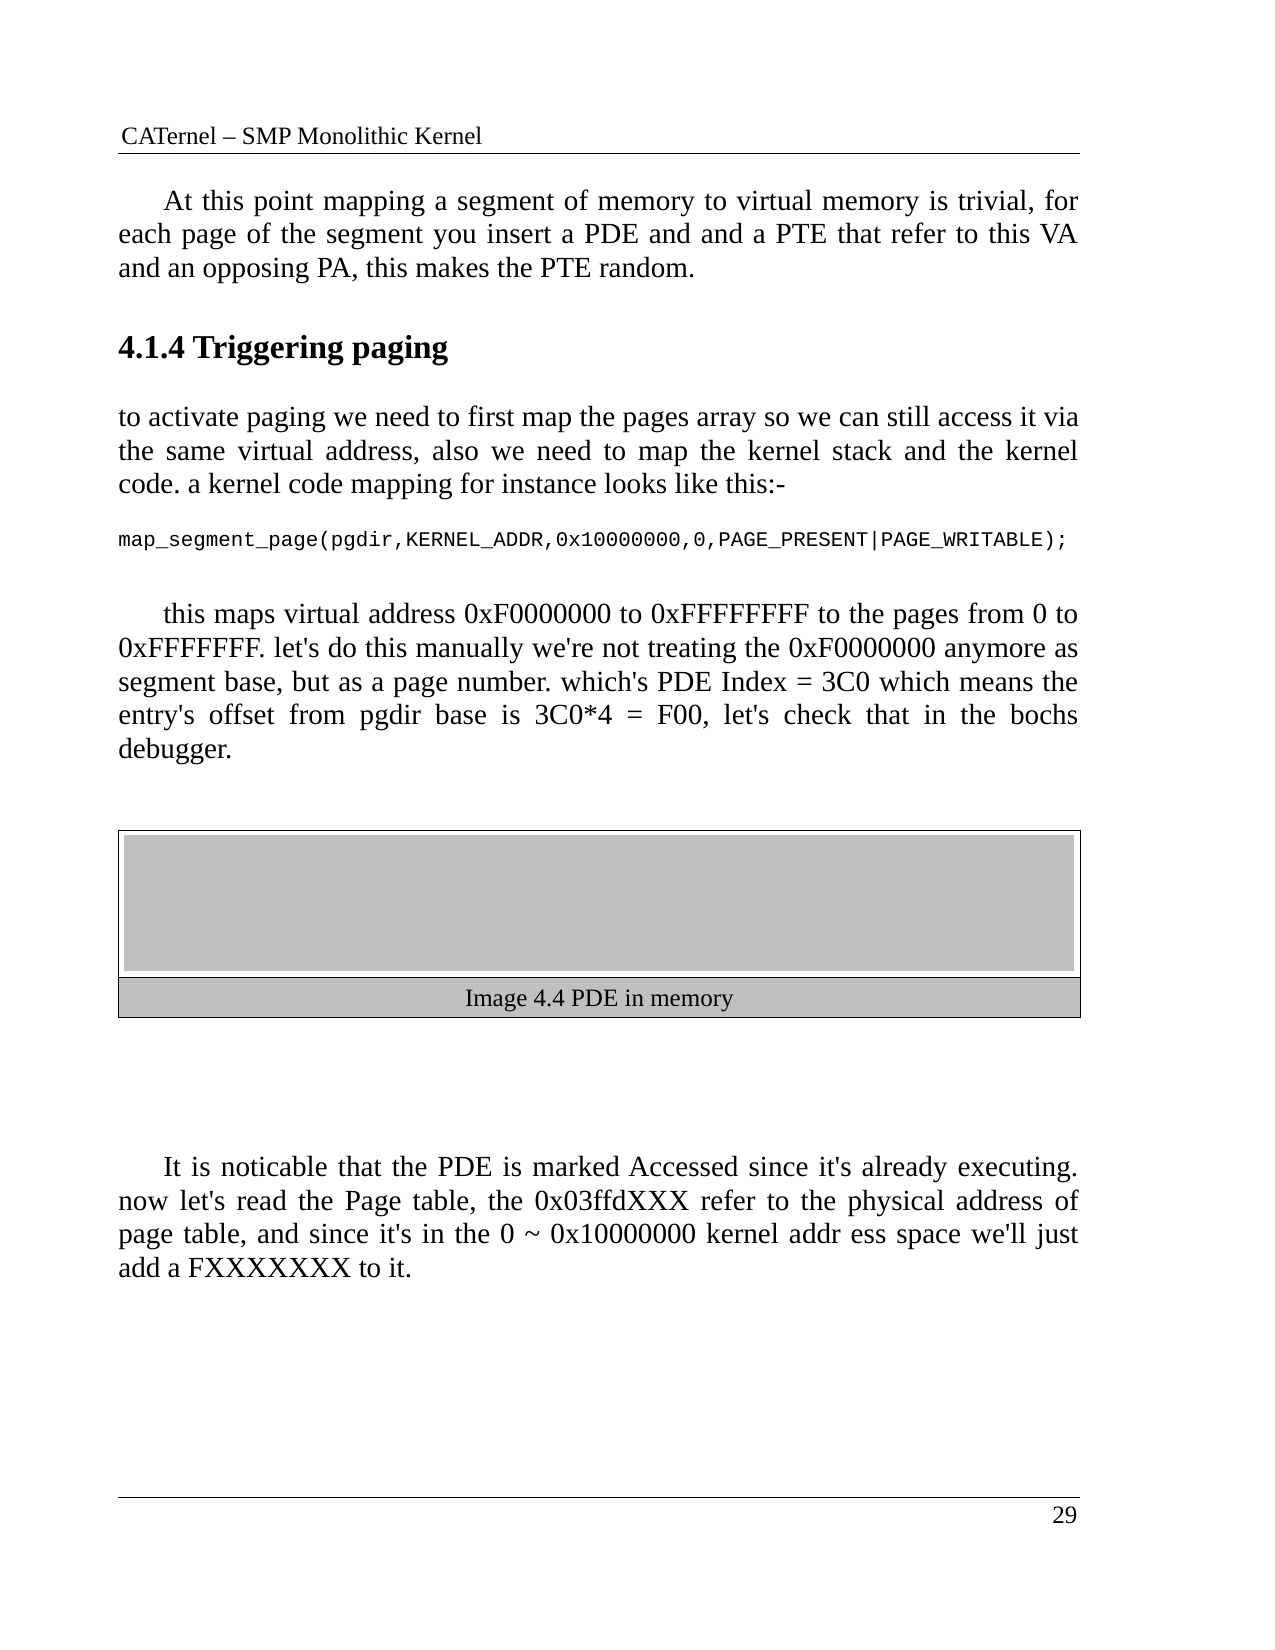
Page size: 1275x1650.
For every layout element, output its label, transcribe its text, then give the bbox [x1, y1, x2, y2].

text map_segment_page(pgdir,KERNEL_ADDR,0x10000000,0,PAGE_PRESENT|PAGE_WRITABLE); [118, 529, 1080, 553]
text 4.1.4 Triggering paging [118, 328, 1080, 366]
text It is noticable that the PDE is marked Accessed since it's already executing. now let's read the Page table, the 0x03ffdXXX refer to the physical address of page table, and since it's in the 0 ~ 0x10000000 kernel addr ess space we'll just add a FXXXXXXX to it. [118, 1149, 1080, 1284]
table_header [119, 831, 1080, 977]
text this maps virtual address 0xF0000000 to 0xFFFFFFFF to the pages from 0 to 0xFFFFFFF. let's do this manually we're not treating the 0xF0000000 anymore as segment base, but as a page number. which's PDE Index = 3C0 which means the entry's offset from pgdir base is 3C0*4 = F00, let's check that in the bochs debugger. [118, 597, 1080, 764]
text At this point mapping a segment of memory to virtual memory is trivial, for each page of the segment you insert a PDE and and a PTE that refer to this VA and an opposing PA, this makes the PTE random. [118, 183, 1080, 284]
table_cell Image 4.4 PDE in memory [119, 978, 1080, 1017]
text to activate paging we need to first map the pages array so we can still access it via the same virtual address, also we need to map the kernel stack and the kernel code. a kernel code mapping for instance looks like this:- [118, 399, 1080, 500]
